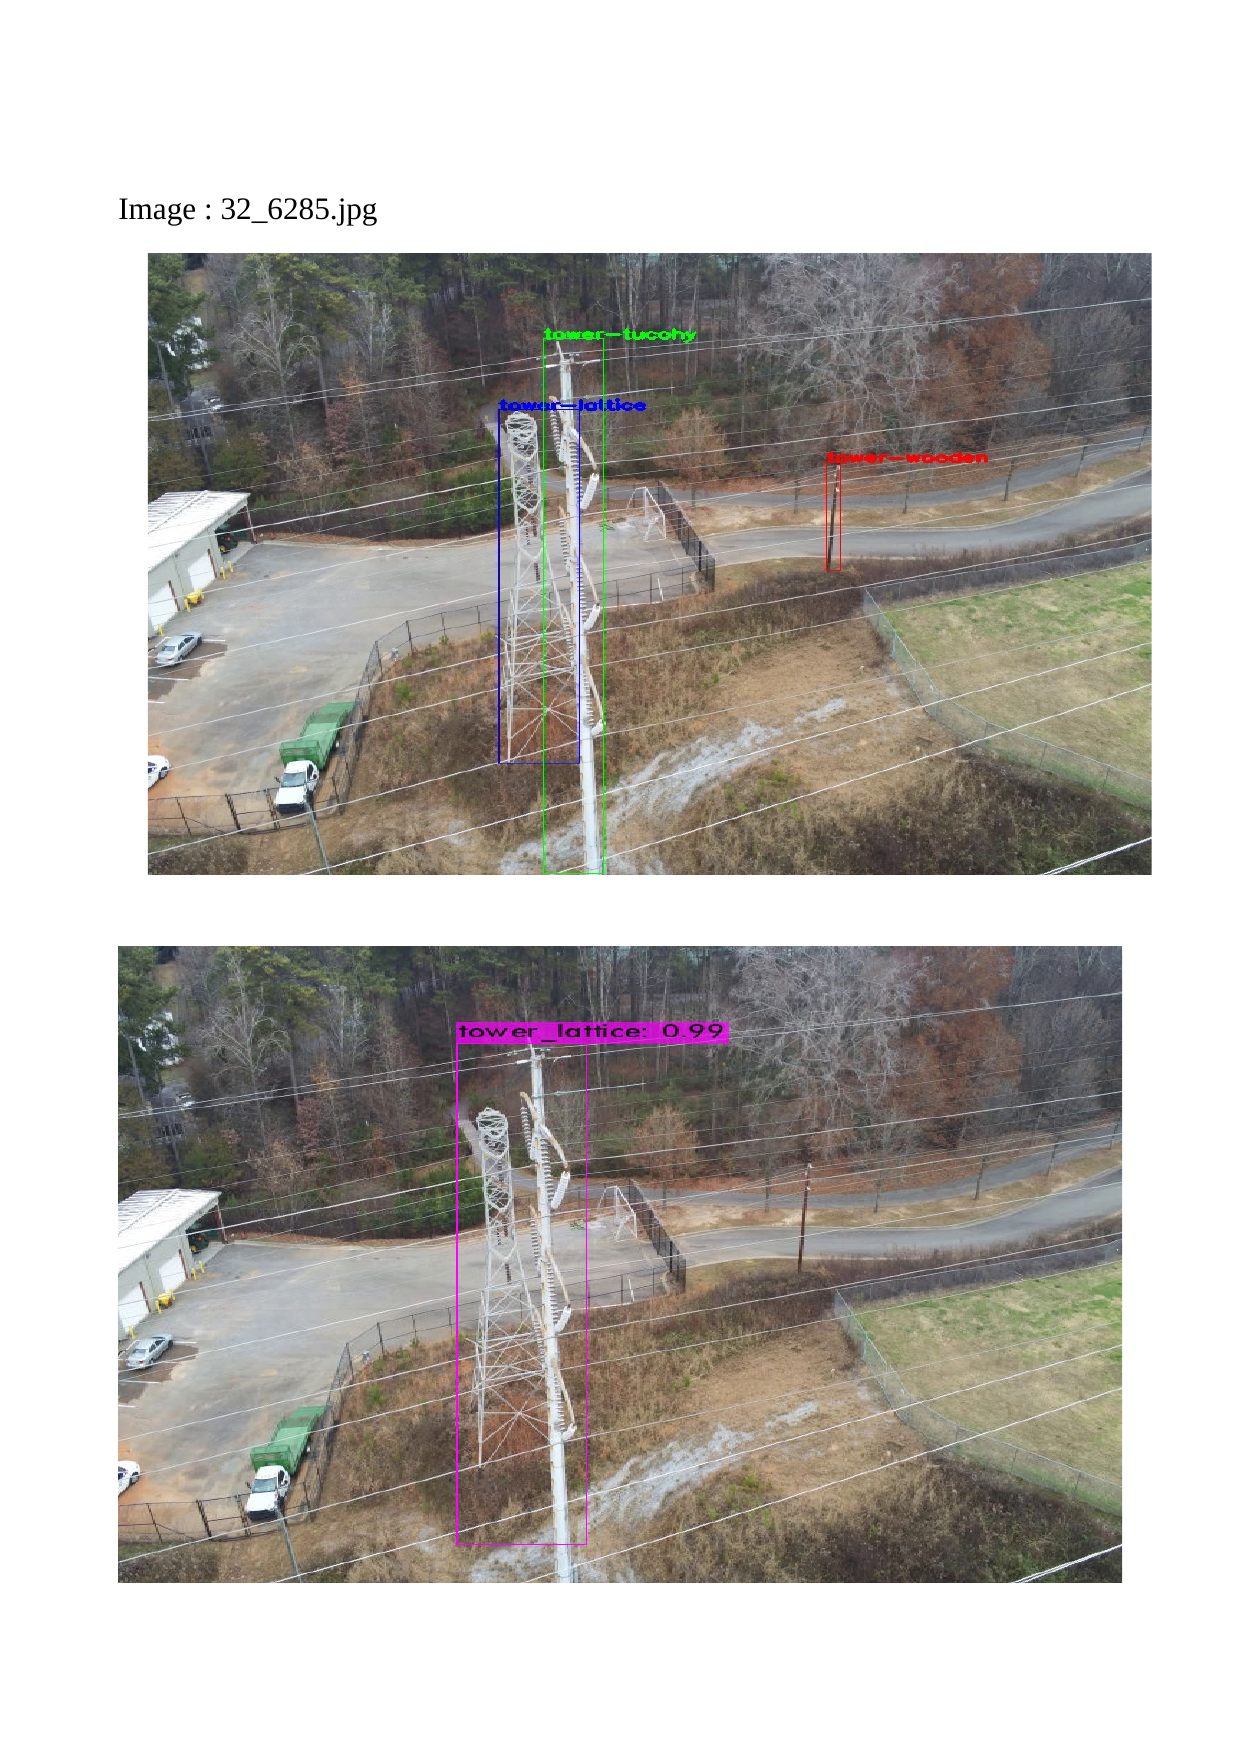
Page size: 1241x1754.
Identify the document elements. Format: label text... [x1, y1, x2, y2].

picture [118, 946, 1123, 1583]
text Image : 32_6285.jpg [118, 190, 1122, 226]
picture [147, 253, 1152, 875]
